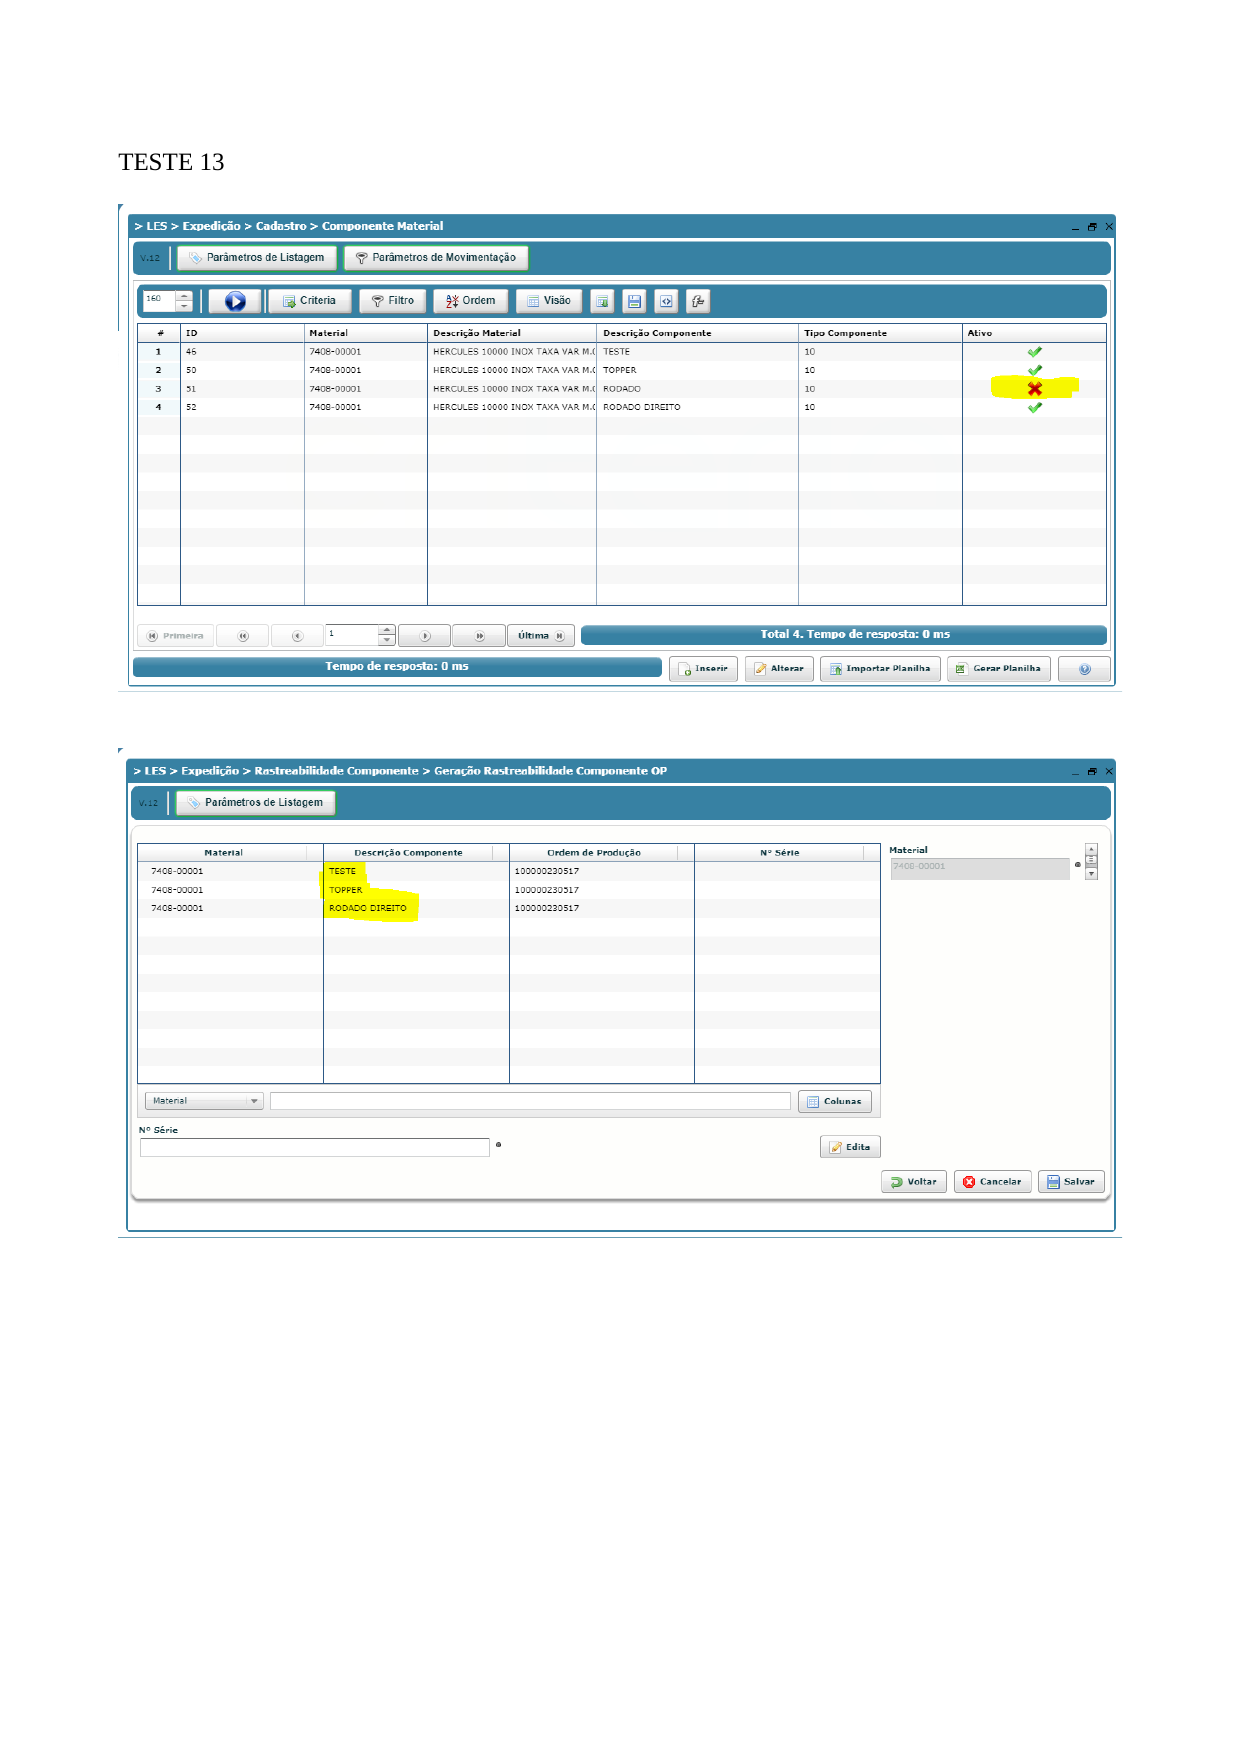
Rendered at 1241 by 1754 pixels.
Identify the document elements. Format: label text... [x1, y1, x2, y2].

text TESTE 13 [118, 147, 1122, 176]
picture [118, 748, 1123, 1238]
picture [118, 204, 1123, 692]
